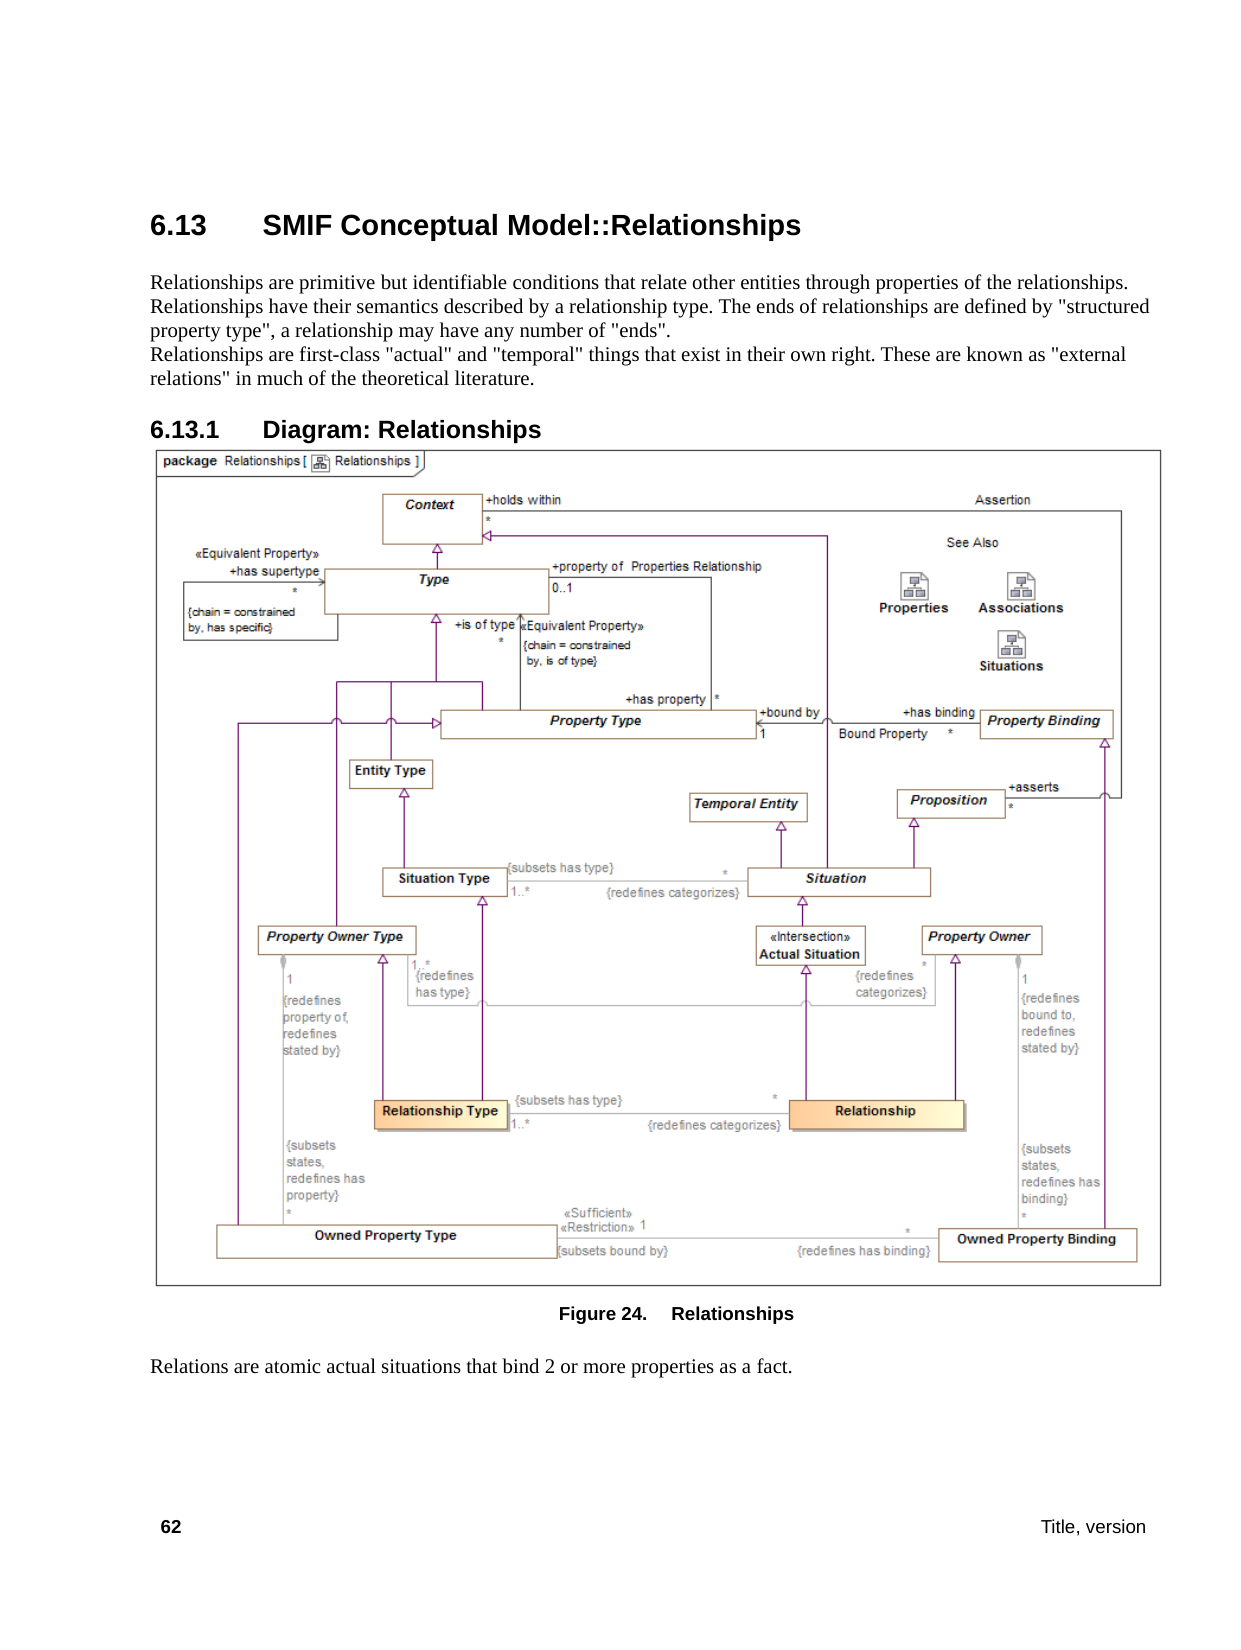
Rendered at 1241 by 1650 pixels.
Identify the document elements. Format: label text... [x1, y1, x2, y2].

subtitle Diagram: Relationships [150, 415, 1165, 444]
subtitle SMIF Conceptual Model::Relationships [150, 208, 1165, 241]
text Relationships are primitive but identifiable conditions that relate other entities through properties of the relationships. Relationships have their semantics described by a relationship type. The ends of relationships are defined by "structured property type", a relationship may have any number of "ends". Relationships are first-class "actual" and "temporal" things that exist in their own right. These are known as "external relations" in much of the theoretical literature. [150, 270, 1165, 390]
picture [150, 444, 1166, 1291]
text Relations are atomic actual situations that bind 2 or more properties as a fact. [150, 1354, 1165, 1378]
list Relationships [187, 1303, 1165, 1324]
